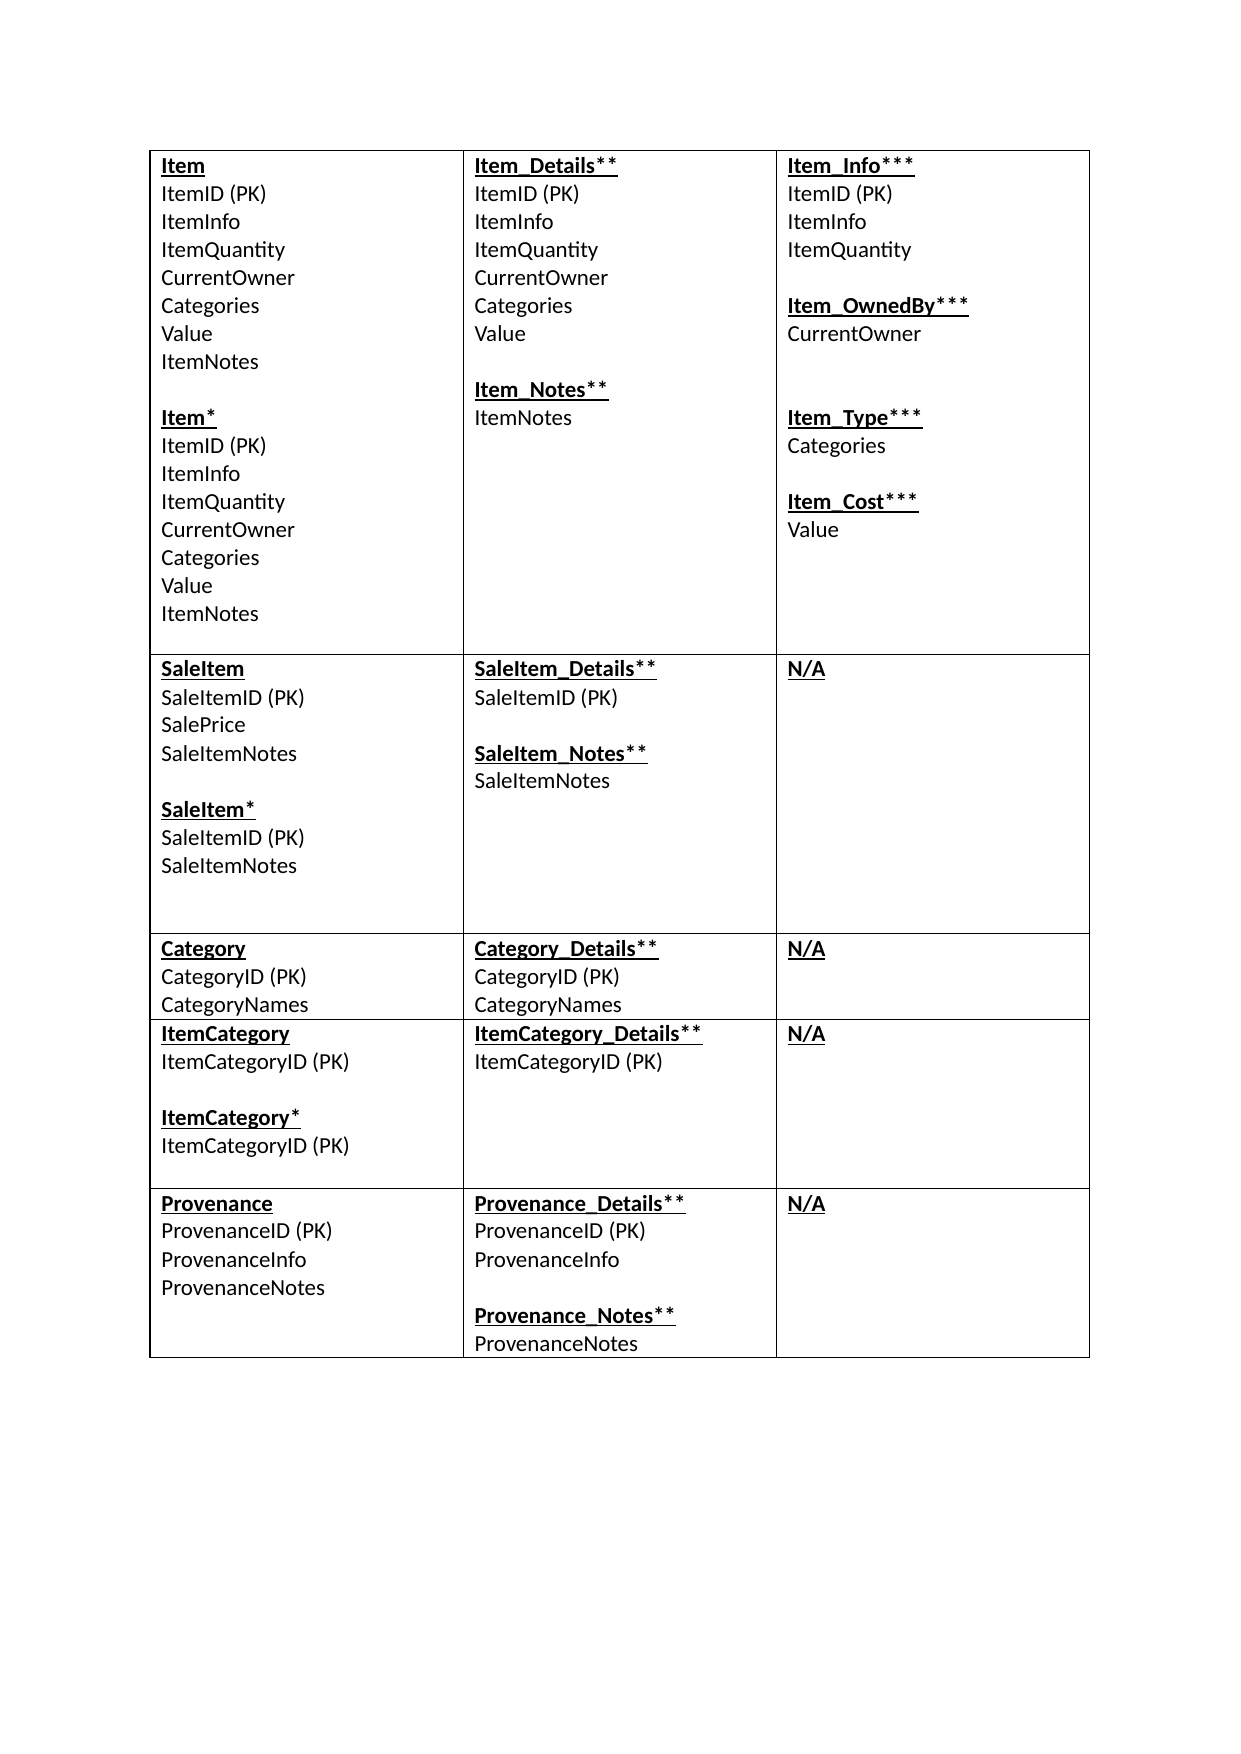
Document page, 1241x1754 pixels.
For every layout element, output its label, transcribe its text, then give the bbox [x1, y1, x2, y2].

table_cell Item ItemID (PK) ItemInfo ItemQuantity CurrentOwner Categories Value ItemNotes Item* ItemID (PK) ItemInfo ItemQuantity CurrentOwner Categories Value ItemNotes [151, 151, 463, 653]
table_cell N/A [777, 934, 1089, 1018]
table_cell Item_Details** ItemID (PK) ItemInfo ItemQuantity CurrentOwner Categories Value Item_Notes** ItemNotes [464, 151, 776, 653]
table_cell SaleItem SaleItemID (PK) SalePrice SaleItemNotes SaleItem* SaleItemID (PK) SaleItemNotes [151, 655, 463, 933]
table_cell Item_Info*** ItemID (PK) ItemInfo ItemQuantity Item_OwnedBy*** CurrentOwner Item_Type*** Categories Item_Cost*** Value [777, 151, 1089, 653]
table_cell Category_Details** CategoryID (PK) CategoryNames [464, 934, 776, 1018]
table_cell Provenance_Details** ProvenanceID (PK) ProvenanceInfo Provenance_Notes** ProvenanceNotes [464, 1189, 776, 1357]
table_cell ItemCategory_Details** ItemCategoryID (PK) [464, 1020, 776, 1188]
table_cell N/A [777, 1020, 1089, 1188]
table_cell Category CategoryID (PK) CategoryNames [151, 934, 463, 1018]
table_cell N/A [777, 655, 1089, 933]
table_cell SaleItem_Details** SaleItemID (PK) SaleItem_Notes** SaleItemNotes [464, 655, 776, 933]
table_cell Provenance ProvenanceID (PK) ProvenanceInfo ProvenanceNotes [151, 1189, 463, 1357]
table_cell ItemCategory ItemCategoryID (PK) ItemCategory* ItemCategoryID (PK) [151, 1020, 463, 1188]
table_cell N/A [777, 1189, 1089, 1357]
